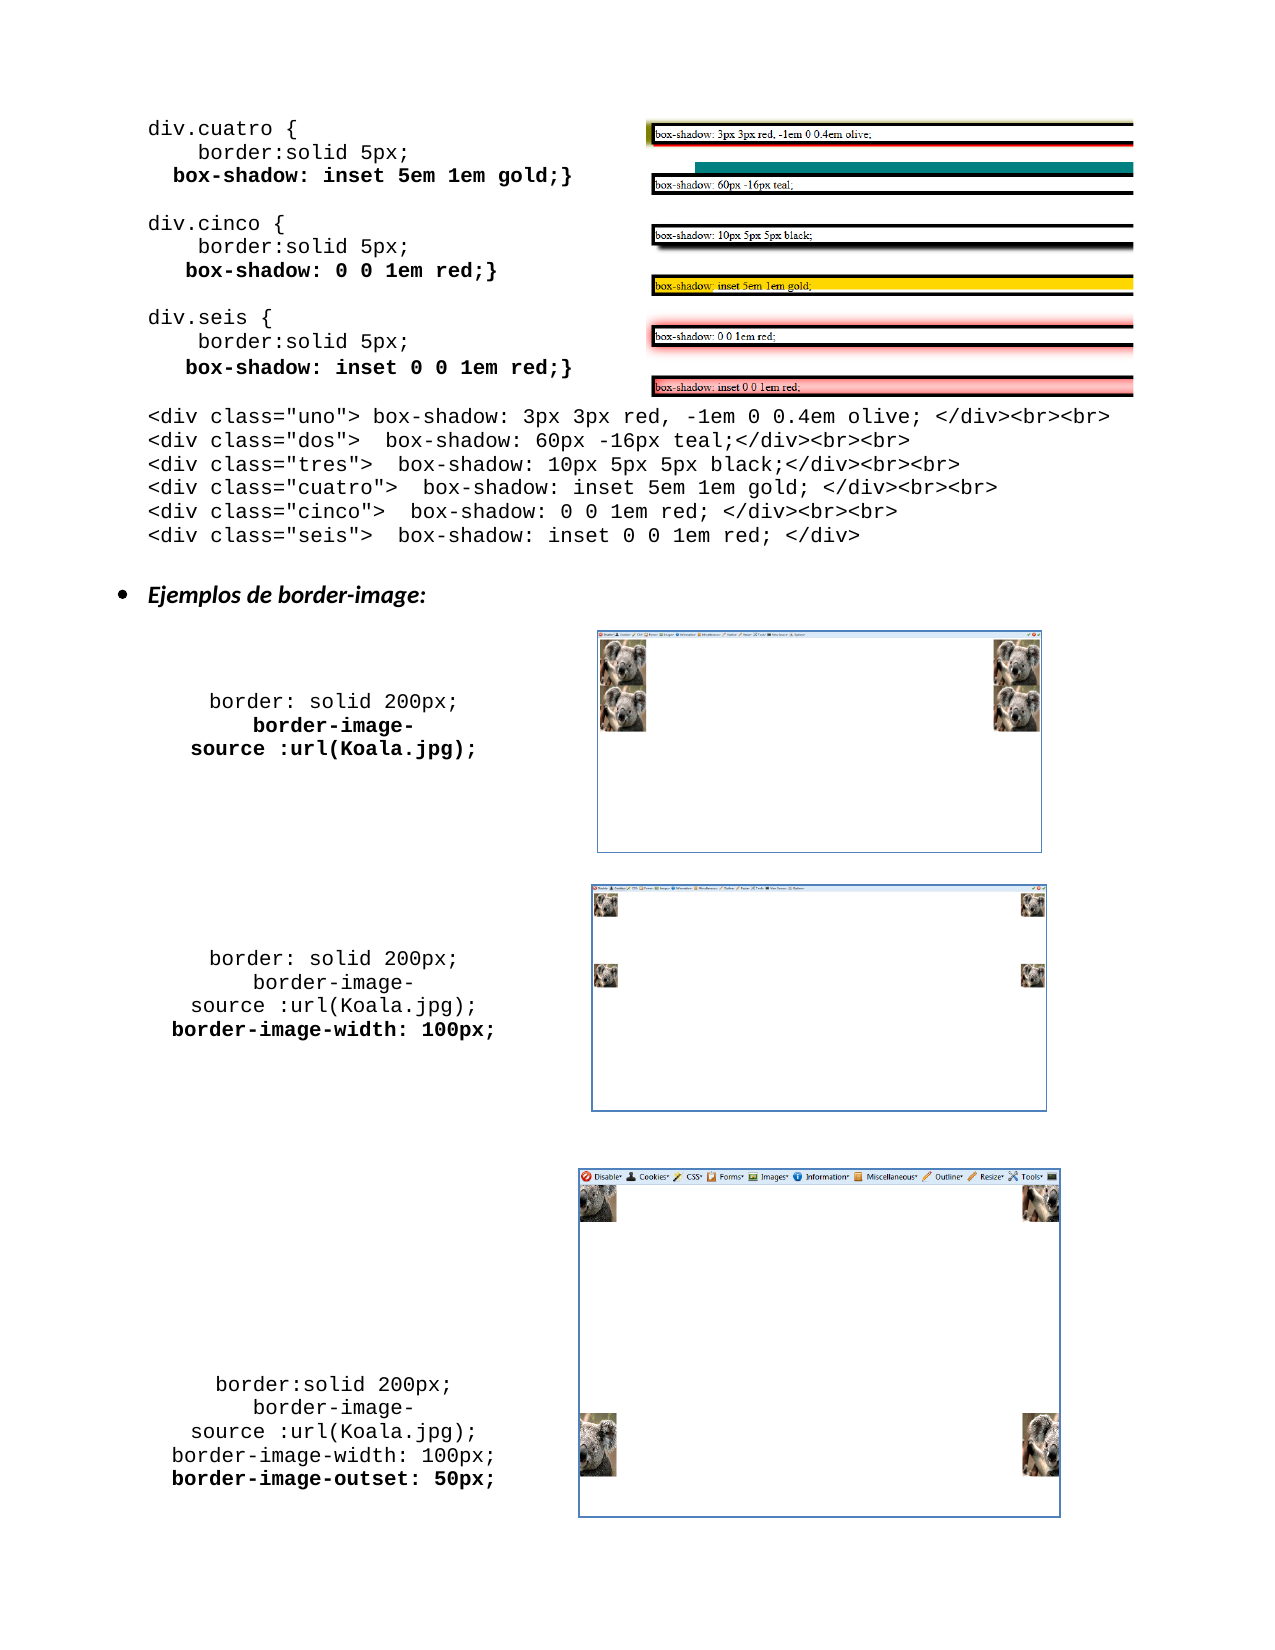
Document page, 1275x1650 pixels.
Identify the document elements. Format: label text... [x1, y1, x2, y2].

table_cell [561, 1137, 1078, 1518]
table_header [1042, 630, 1078, 853]
table_header [561, 630, 597, 853]
table_cell border:solid 200px; border-image-source :url(Koala.jpg); border-image-width: 100px; border-image-outset: 50px; [107, 1137, 561, 1518]
table_cell [561, 854, 1078, 1137]
picture [598, 632, 1041, 852]
list Ejemplos de border-image: [118, 579, 1157, 609]
table_header [635, 118, 646, 406]
picture [593, 886, 1046, 1110]
table_header div.cuatro { border:solid 5px; box-shadow: inset 5em 1em gold;} div.cinco { border:solid 5px; box-shadow: 0 0 1em red;} div.seis { border:solid 5px; box-shadow: inset 0 0 1em red;} [136, 118, 635, 406]
table_cell border: solid 200px; border-image-source :url(Koala.jpg); border-image-width: 100px; [107, 854, 561, 1137]
picture [646, 118, 1134, 407]
picture [580, 1170, 1059, 1516]
table_cell <div class="uno"> box-shadow: 3px 3px red, -1em 0 0.4em olive; </div><br><br> <div class="dos"> box-shadow: 60px -16px teal;</div><br><br> <div class="tres"> box-shadow: 10px 5px 5px black;</div><br><br> <div class="cuatro"> box-shadow: inset 5em 1em gold; </div><br><br> <div class="cinco"> box-shadow: 0 0 1em red; </div><br><br> <div class="seis"> box-shadow: inset 0 0 1em red; </div> [136, 406, 1133, 579]
table_header border: solid 200px; border-image-source :url(Koala.jpg); [107, 630, 561, 853]
